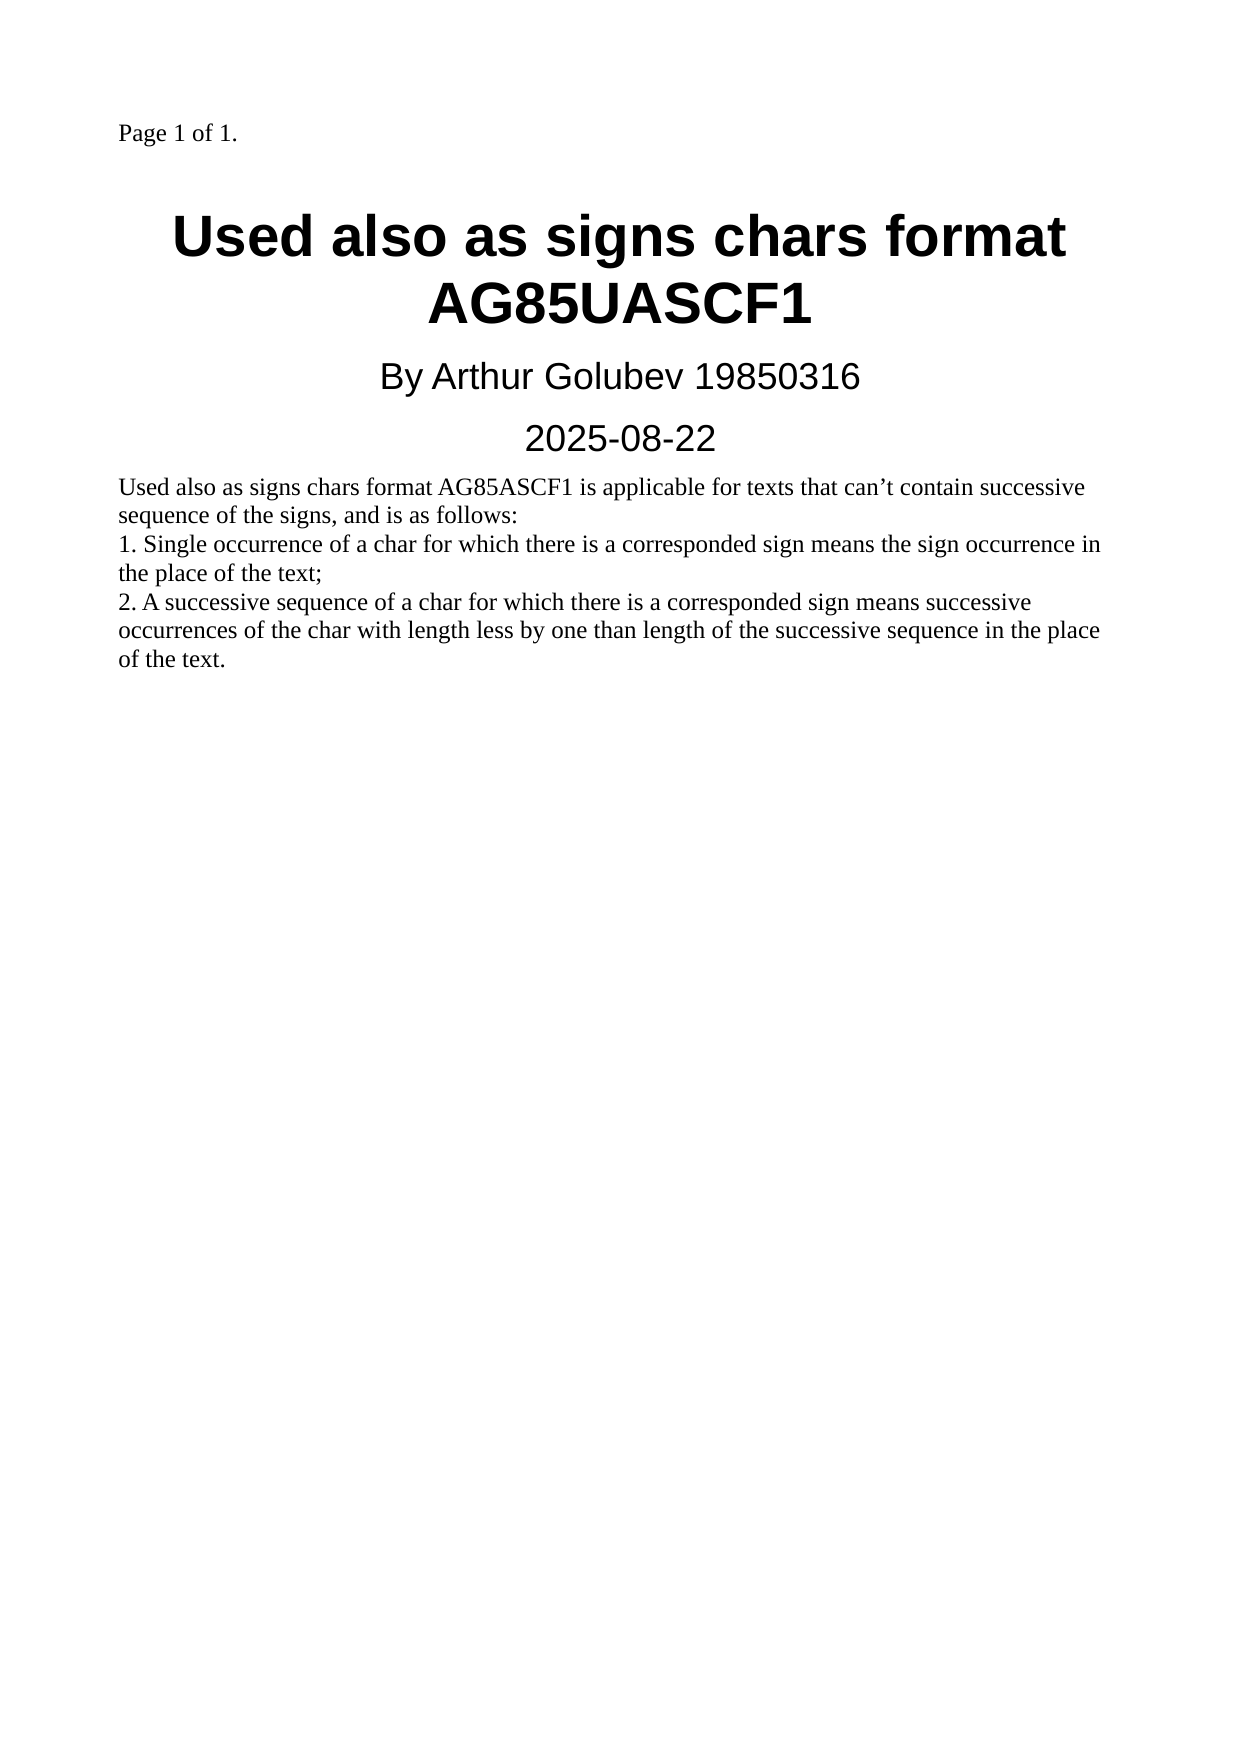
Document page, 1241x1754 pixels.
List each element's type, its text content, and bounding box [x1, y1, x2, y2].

text 2. A successive sequence of a char for which there is a corresponded sign means successive occurrences of the char with length less by one than length of the successive sequence in the place of the text. [118, 587, 1122, 673]
text 1. Single occurrence of a char for which there is a corresponded sign means the sign occurrence in the place of the text; [118, 529, 1122, 587]
title Used also as signs chars format AG85UASCF1 [118, 201, 1122, 336]
subtitle By Arthur Golubev 19850316 [118, 354, 1122, 397]
subtitle 2025-08-22 [118, 416, 1122, 459]
text Used also as signs chars format AG85ASCF1 is applicable for texts that can’t contain successive sequence of the signs, and is as follows: [118, 472, 1122, 529]
